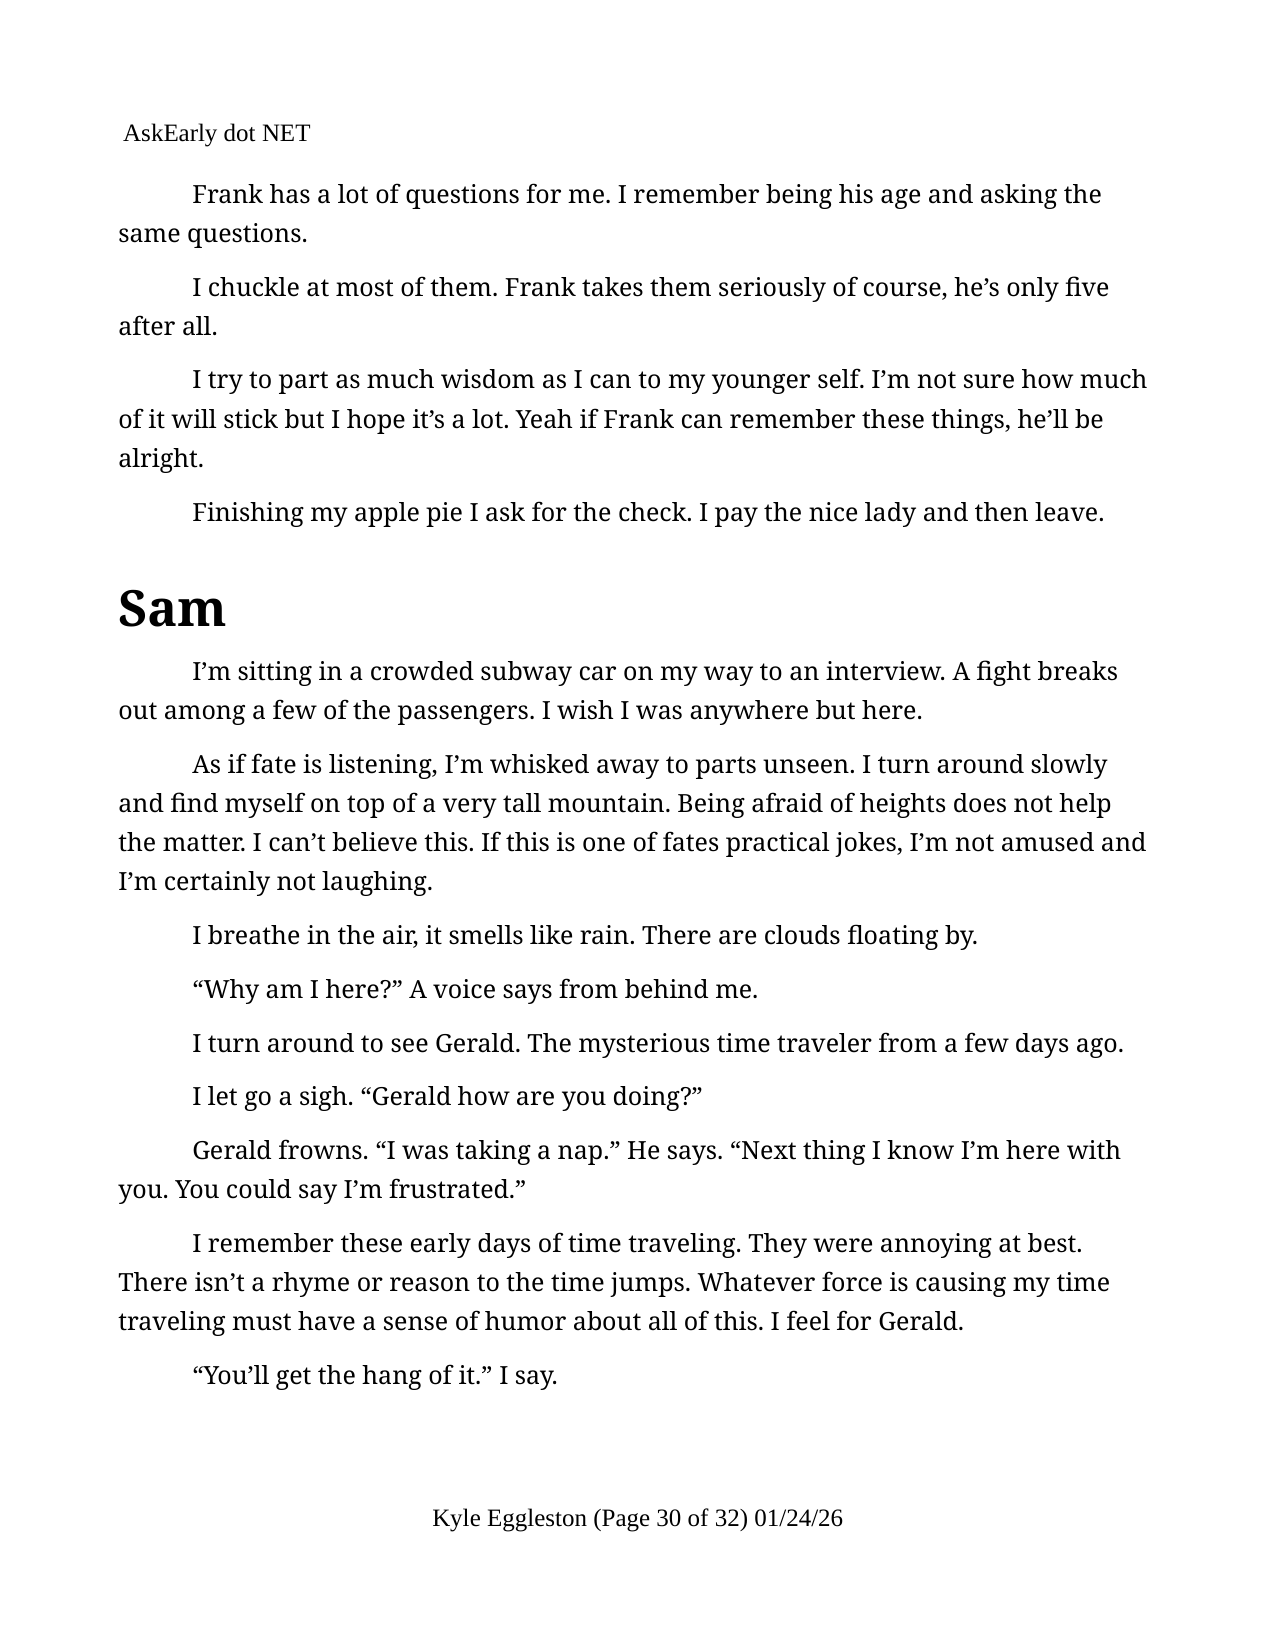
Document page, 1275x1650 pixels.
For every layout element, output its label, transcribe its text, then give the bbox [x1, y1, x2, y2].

text I breathe in the air, it smells like rain. There are clouds floating by. [118, 918, 1157, 952]
text Frank has a lot of questions for me. I remember being his age and asking the same questions. [118, 176, 1157, 249]
text I let go a sigh. “Gerald how are you doing?” [118, 1079, 1157, 1113]
text I turn around to see Gerald. The mysterious time traveler from a few days ago. [118, 1025, 1157, 1059]
text Gerald frowns. “I was taking a nap.” He says. “Next thing I know I’m here with you. You could say I’m frustrated.” [118, 1133, 1157, 1206]
text I try to part as much wisdom as I can to my younger self. I’m not sure how much of it will stick but I hope it’s a lot. Yeah if Frank can remember these things, he’ll be alright. [118, 362, 1157, 474]
text I chuckle at most of them. Frank takes them seriously of course, he’s only five after all. [118, 269, 1157, 342]
text I’m sitting in a crowded subway car on my way to an interview. A fight breaks out among a few of the passengers. I wish I was anywhere but here. [118, 654, 1157, 727]
text I remember these early days of time traveling. They were annoying at best. There isn’t a rhyme or reason to the time jumps. Whatever force is causing my time traveling must have a sense of humor about all of this. I feel for Gerald. [118, 1226, 1157, 1338]
subtitle Sam [118, 573, 1157, 641]
text “You’ll get the hang of it.” I say. [118, 1358, 1157, 1392]
text “Why am I here?” A voice says from behind me. [118, 972, 1157, 1006]
text As if fate is listening, I’m whisked away to parts unseen. I turn around slowly and find myself on top of a very tall mountain. Being afraid of heights does not help the matter. I can’t believe this. If this is one of fates practical jokes, I’m not amused and I’m certainly not laughing. [118, 747, 1157, 898]
text Finishing my apple pie I ask for the check. I pay the nice lady and then leave. [118, 494, 1157, 528]
